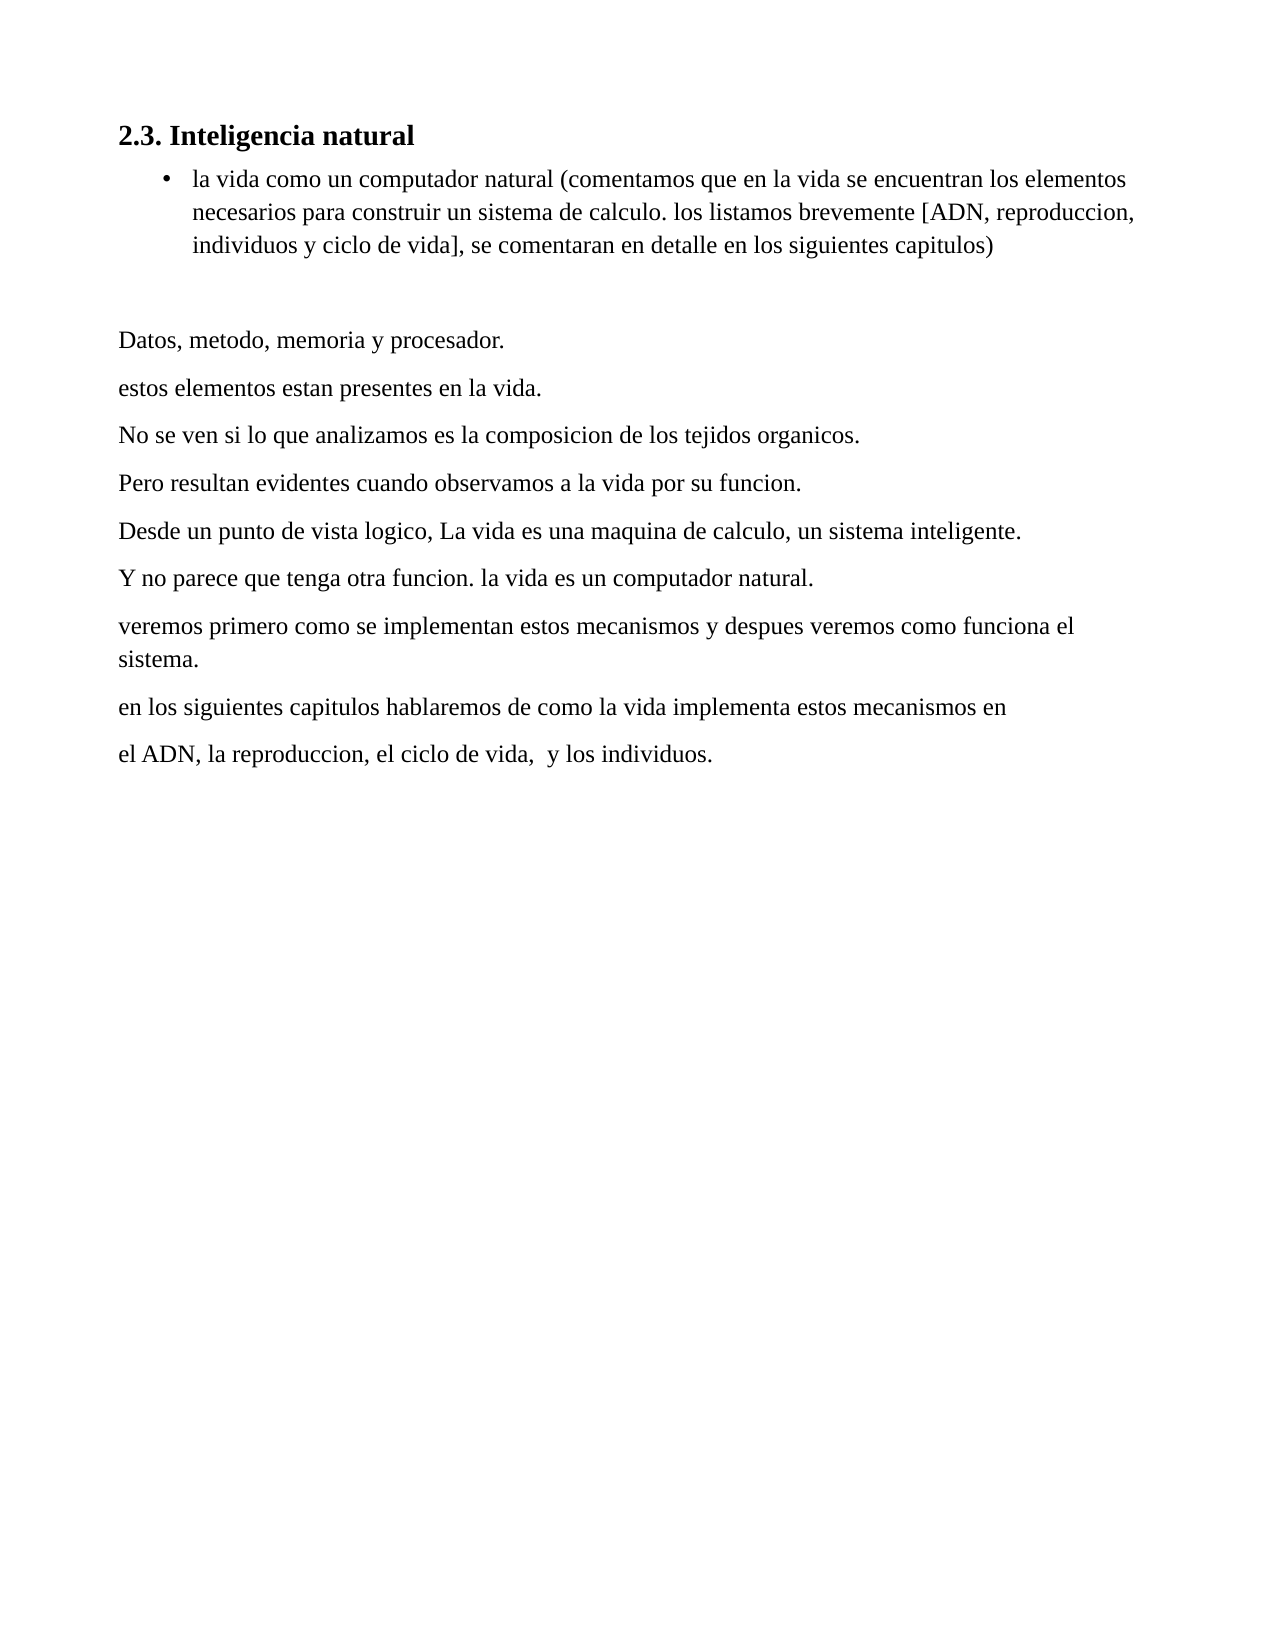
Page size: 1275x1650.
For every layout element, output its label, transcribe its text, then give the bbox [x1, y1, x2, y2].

text No se ven si lo que analizamos es la composicion de los tejidos organicos. [118, 421, 1157, 449]
list la vida como un computador natural (comentamos que en la vida se encuentran los elementos necesarios para construir un sistema de calculo. los listamos brevemente [ADN, reproduccion, individuos y ciclo de vida], se comentaran en detalle en los siguientes capitulos) [162, 164, 1157, 259]
text Pero resultan evidentes cuando observamos a la vida por su funcion. [118, 468, 1157, 497]
text Desde un punto de vista logico, La vida es una maquina de calculo, un sistema inteligente. [118, 516, 1157, 544]
text Datos, metodo, memoria y procesador. [118, 325, 1157, 354]
text el ADN, la reproduccion, el ciclo de vida, y los individuos. [118, 739, 1157, 768]
subtitle 2.3. Inteligencia natural [118, 118, 1157, 152]
text en los siguientes capitulos hablaremos de como la vida implementa estos mecanismos en [118, 692, 1157, 720]
text veremos primero como se implementan estos mecanismos y despues veremos como funciona el sistema. [118, 611, 1157, 673]
text estos elementos estan presentes en la vida. [118, 373, 1157, 402]
text Y no parece que tenga otra funcion. la vida es un computador natural. [118, 563, 1157, 592]
